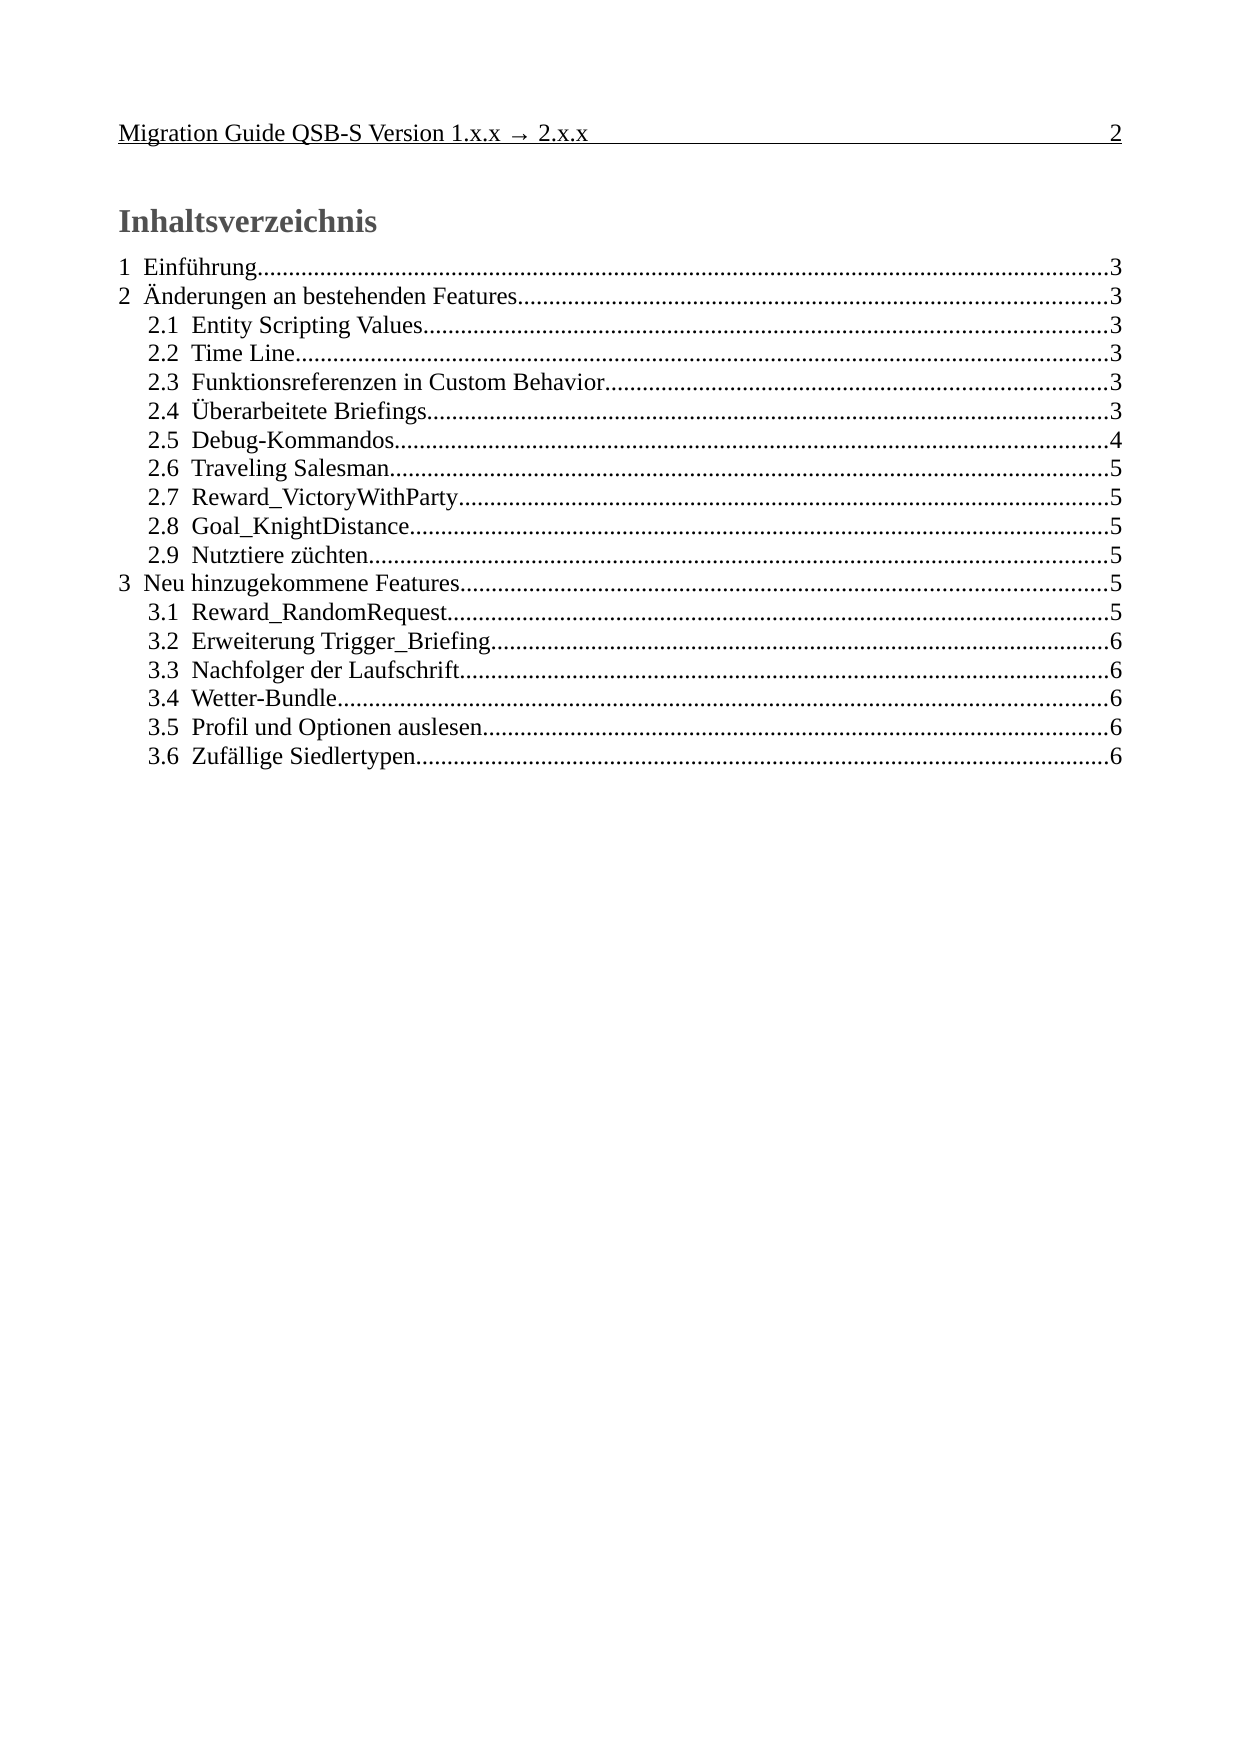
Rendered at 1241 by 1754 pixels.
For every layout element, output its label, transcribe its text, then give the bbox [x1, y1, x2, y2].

text 3.2 Erweiterung Trigger_Briefing 6 [148, 626, 1122, 655]
text 2.9 Nutztiere züchten 5 [148, 540, 1122, 568]
subtitle Inhaltsverzeichnis [118, 201, 1122, 240]
text 2.7 Reward_VictoryWithParty 5 [148, 482, 1122, 511]
text 3.6 Zufällige Siedlertypen 6 [148, 741, 1122, 770]
text 2.8 Goal_KnightDistance 5 [148, 511, 1122, 540]
text 3.3 Nachfolger der Laufschrift 6 [148, 655, 1122, 683]
text 2.4 Überarbeitete Briefings 3 [148, 396, 1122, 425]
text 2.2 Time Line 3 [148, 338, 1122, 367]
text 1 Einführung 3 [118, 252, 1122, 281]
text 3.1 Reward_RandomRequest 5 [148, 597, 1122, 626]
text 3 Neu hinzugekommene Features 5 [118, 568, 1122, 597]
text 2.3 Funktionsreferenzen in Custom Behavior 3 [148, 367, 1122, 396]
text 2.6 Traveling Salesman 5 [148, 453, 1122, 482]
text 2.1 Entity Scripting Values 3 [148, 310, 1122, 338]
text 2 Änderungen an bestehenden Features 3 [118, 281, 1122, 310]
text 3.4 Wetter-Bundle 6 [148, 683, 1122, 712]
text 3.5 Profil und Optionen auslesen 6 [148, 712, 1122, 741]
text 2.5 Debug-Kommandos 4 [148, 425, 1122, 453]
